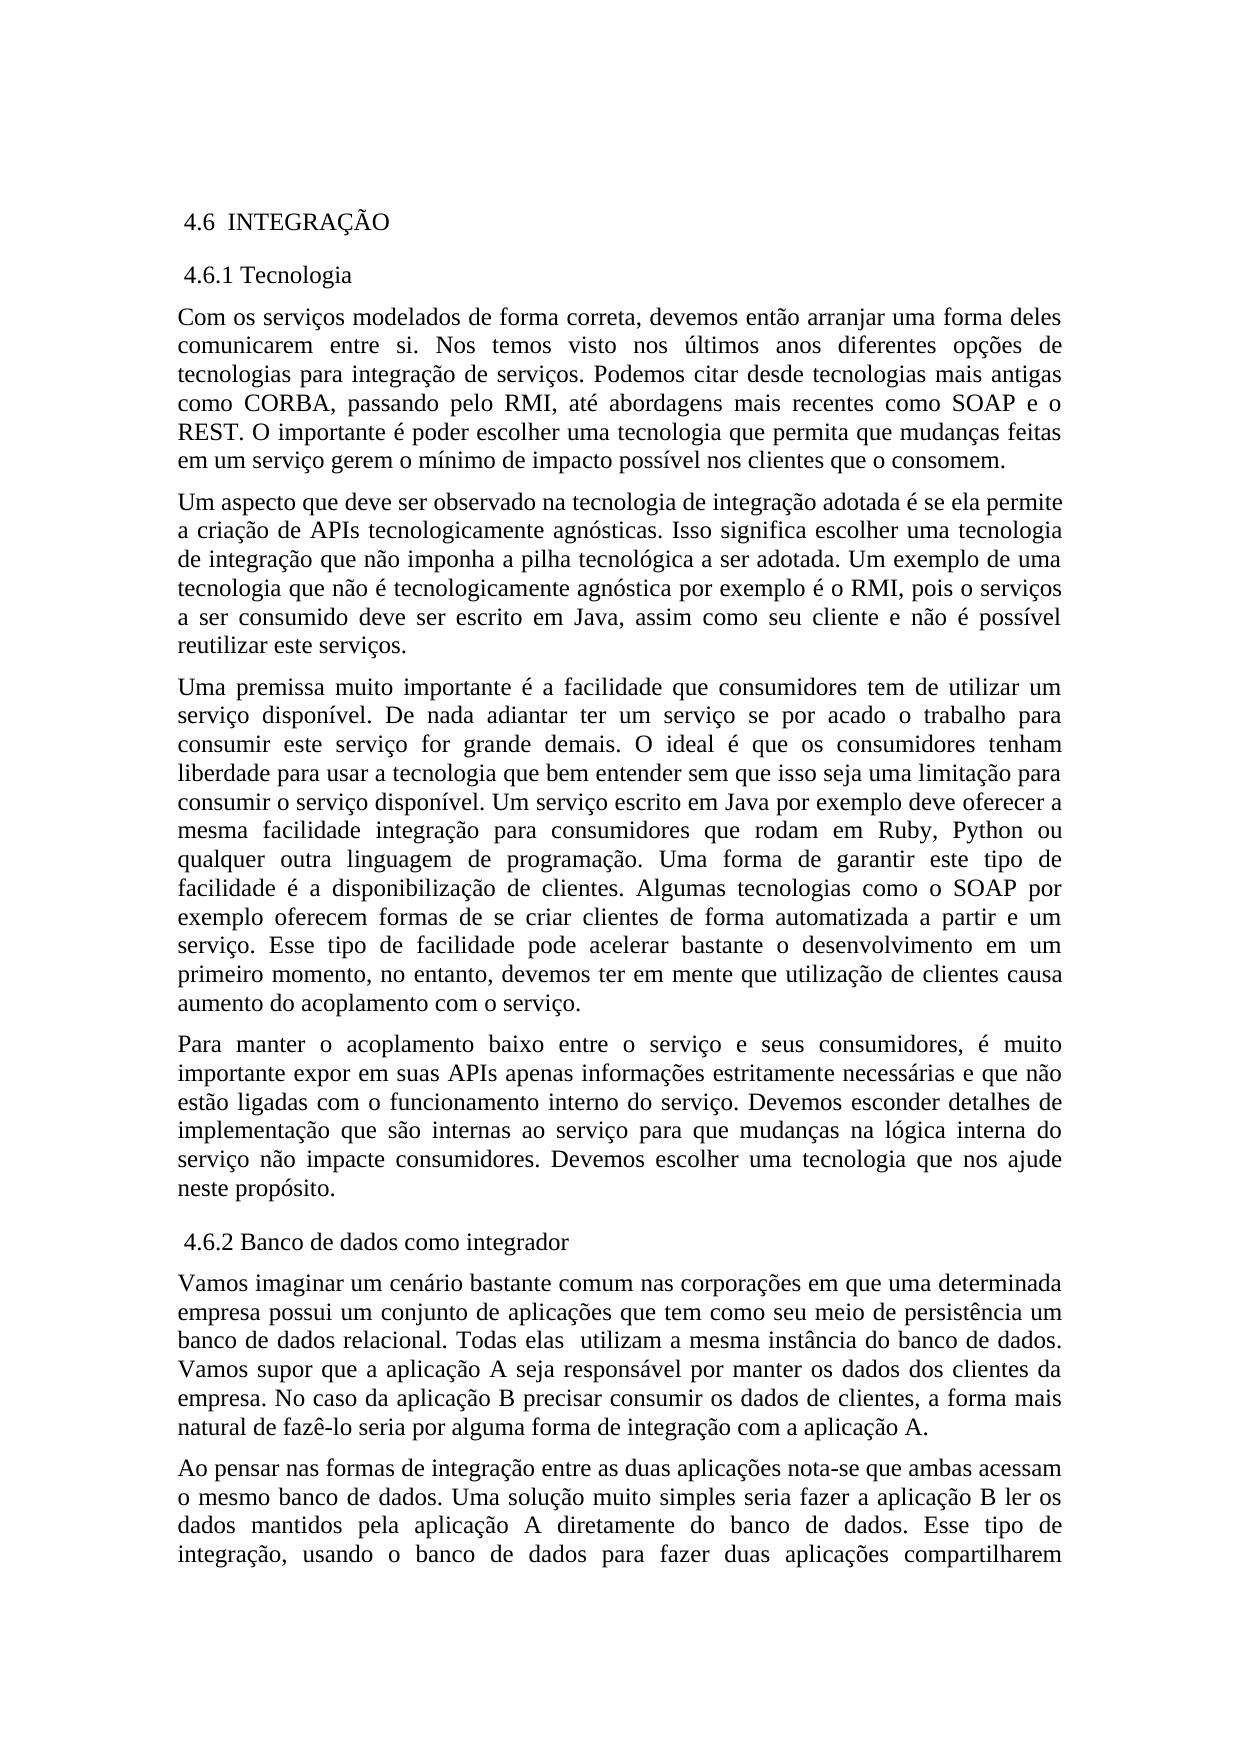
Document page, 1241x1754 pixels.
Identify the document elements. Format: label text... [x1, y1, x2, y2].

subtitle Tecnologia [177, 261, 1063, 289]
text Com os serviços modelados de forma correta, devemos então arranjar uma forma deles comunicarem entre si. Nos temos visto nos últimos anos diferentes opções de tecnologias para integração de serviços. Podemos citar desde tecnologias mais antigas como CORBA, passando pelo RMI, até abordagens mais recentes como SOAP e o REST. O importante é poder escolher uma tecnologia que permita que mudanças feitas em um serviço gerem o mínimo de impacto possível nos clientes que o consomem. [177, 302, 1063, 474]
subtitle Banco de dados como integrador [177, 1227, 1063, 1256]
text Vamos imaginar um cenário bastante comum nas corporações em que uma determinada empresa possui um conjunto de aplicações que tem como seu meio de persistência um banco de dados relacional. Todas elas utilizam a mesma instância do banco de dados. Vamos supor que a aplicação A seja responsável por manter os dados dos clientes da empresa. No caso da aplicação B precisar consumir os dados de clientes, a forma mais natural de fazê-lo seria por alguma forma de integração com a aplicação A. [177, 1268, 1063, 1441]
text Um aspecto que deve ser observado na tecnologia de integração adotada é se ela permite a criação de APIs tecnologicamente agnósticas. Isso significa escolher uma tecnologia de integração que não imponha a pilha tecnológica a ser adotada. Um exemplo de uma tecnologia que não é tecnologicamente agnóstica por exemplo é o RMI, pois o serviços a ser consumido deve ser escrito em Java, assim como seu cliente e não é possível reutilizar este serviços. [177, 487, 1063, 659]
text Uma premissa muito importante é a facilidade que consumidores tem de utilizar um serviço disponível. De nada adiantar ter um serviço se por acado o trabalho para consumir este serviço for grande demais. O ideal é que os consumidores tenham liberdade para usar a tecnologia que bem entender sem que isso seja uma limitação para consumir o serviço disponível. Um serviço escrito em Java por exemplo deve oferecer a mesma facilidade integração para consumidores que rodam em Ruby, Python ou qualquer outra linguagem de programação. Uma forma de garantir este tipo de facilidade é a disponibilização de clientes. Algumas tecnologias como o SOAP por exemplo oferecem formas de se criar clientes de forma automatizada a partir e um serviço. Esse tipo de facilidade pode acelerar bastante o desenvolvimento em um primeiro momento, no entanto, devemos ter em mente que utilização de clientes causa aumento do acoplamento com o serviço. [177, 672, 1063, 1017]
text Ao pensar nas formas de integração entre as duas aplicações nota-se que ambas acessam o mesmo banco de dados. Uma solução muito simples seria fazer a aplicação B ler os dados mantidos pela aplicação A diretamente do banco de dados. Esse tipo de integração, usando o banco de dados para fazer duas aplicações compartilharem [177, 1453, 1063, 1568]
subtitle INTEGRAÇÃO [177, 207, 1063, 236]
text Para manter o acoplamento baixo entre o serviço e seus consumidores, é muito importante expor em suas APIs apenas informações estritamente necessárias e que não estão ligadas com o funcionamento interno do serviço. Devemos esconder detalhes de implementação que são internas ao serviço para que mudanças na lógica interna do serviço não impacte consumidores. Devemos escolher uma tecnologia que nos ajude neste propósito. [177, 1029, 1063, 1202]
